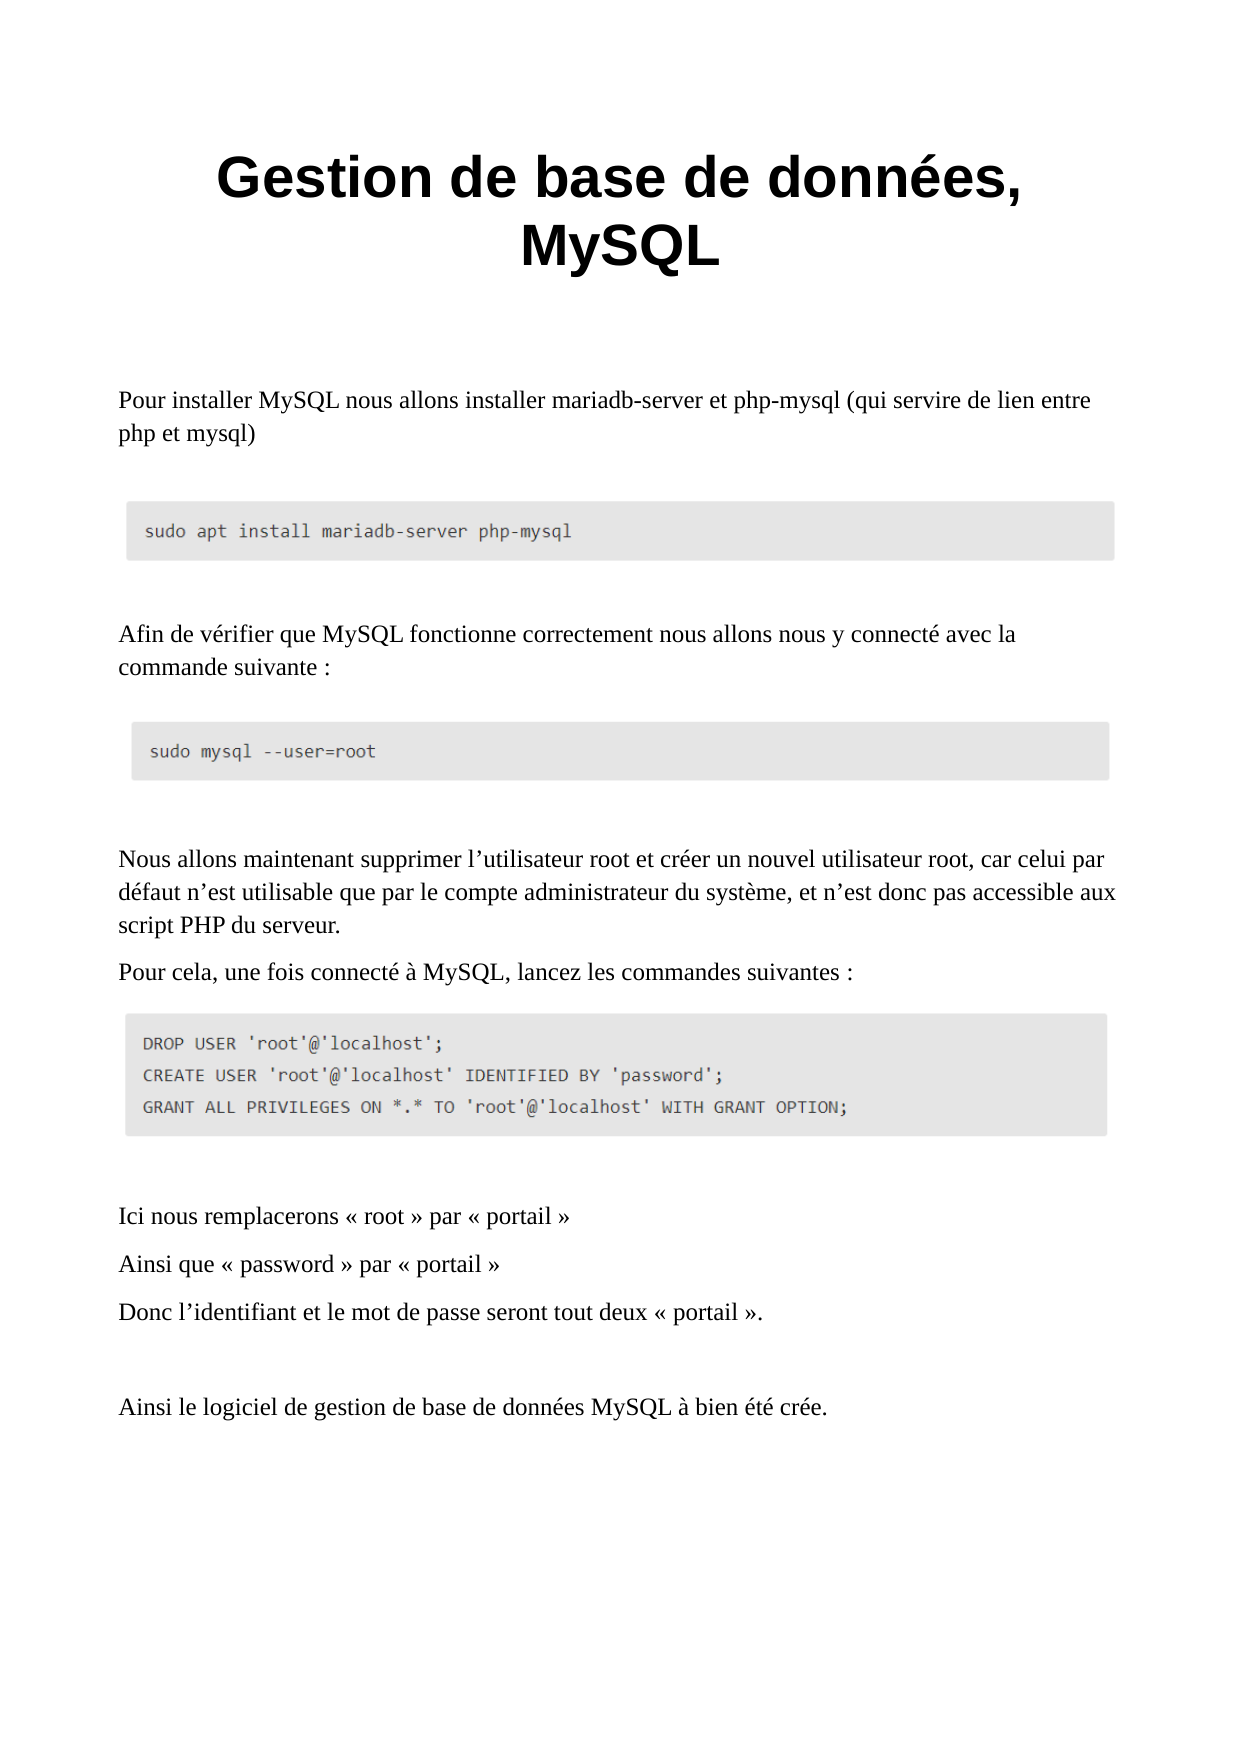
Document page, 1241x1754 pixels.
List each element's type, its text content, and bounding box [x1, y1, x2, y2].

title Gestion de base de données, MySQL [118, 143, 1122, 277]
text Ainsi le logiciel de gestion de base de données MySQL à bien été crée. [118, 1392, 1122, 1421]
text Ainsi que « password » par « portail » [118, 1249, 1122, 1278]
text Ici nous remplacerons « root » par « portail » [118, 1201, 1122, 1230]
text Nous allons maintenant supprimer l’utilisateur root et créer un nouvel utilisateur root, car celui par défaut n’est utilisable que par le compte administrateur du système, et n’est donc pas accessible aux script PHP du serveur. [118, 844, 1122, 938]
text Pour installer MySQL nous allons installer mariadb-server et php-mysql (qui servire de lien entre php et mysql) [118, 385, 1122, 447]
text Pour cela, une fois connecté à MySQL, lancez les commandes suivantes : [118, 957, 1122, 986]
text Donc l’identifiant et le mot de passe seront tout deux « portail ». [118, 1297, 1122, 1325]
picture [118, 496, 1123, 567]
text Afin de vérifier que MySQL fonctionne correctement nous allons nous y connecté avec la commande suivante : [118, 619, 1122, 681]
picture [118, 1005, 1123, 1150]
picture [118, 704, 1123, 792]
